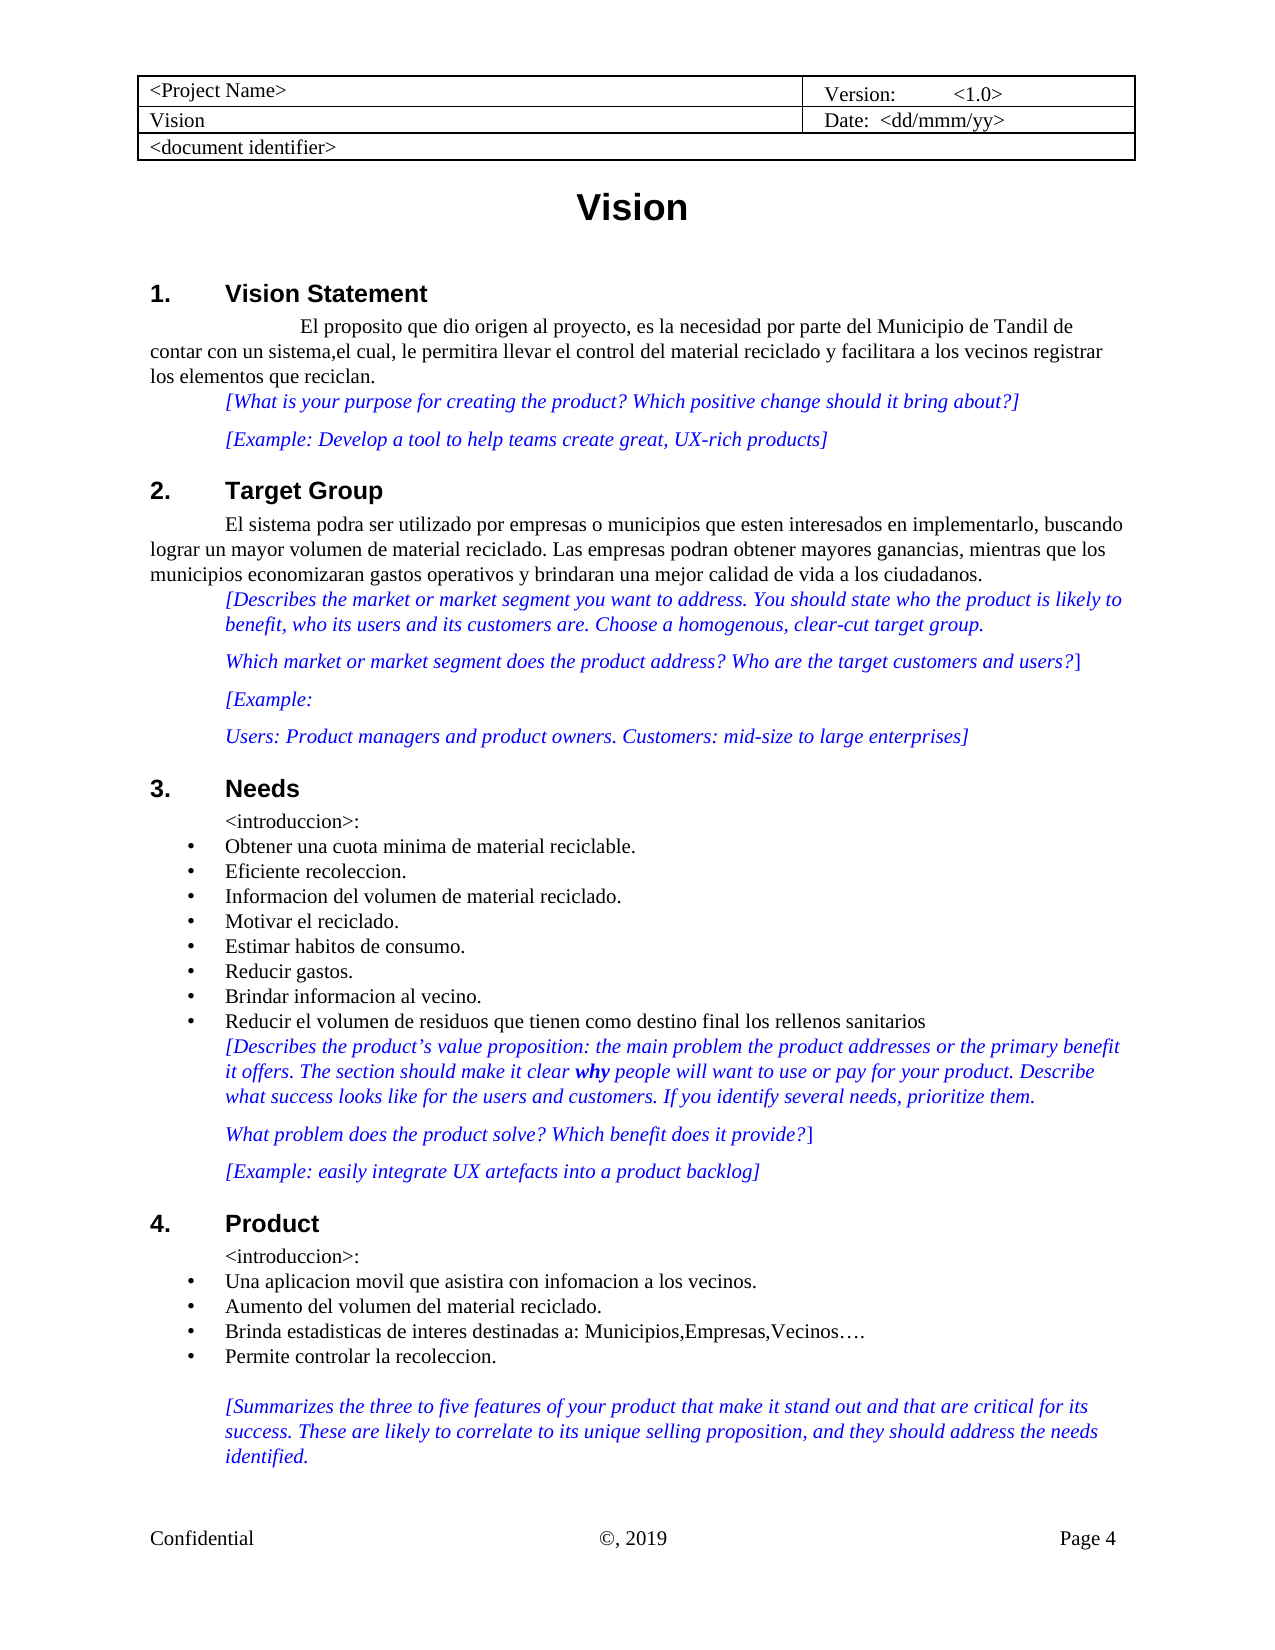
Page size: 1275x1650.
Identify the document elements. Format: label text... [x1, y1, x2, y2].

subtitle Vision Statement [150, 278, 1125, 307]
text [Describes the product’s value proposition: the main problem the product addresses or the primary benefit it offers. The section should make it clear why people will want to use or pay for your product. Describe what success looks like for the users and customers. If you identify several needs, prioritize them. [225, 1033, 1125, 1108]
text <introduccion>: [150, 1243, 1125, 1268]
list Aumento del volumen del material reciclado. [187, 1293, 1125, 1318]
subtitle Target Group [150, 476, 1125, 505]
text [Describes the market or market segment you want to address. You should state who the product is likely to benefit, who its users and its customers are. Choose a homogenous, clear-cut target group. [225, 586, 1125, 636]
list Brinda estadisticas de interes destinadas a: Municipios,Empresas,Vecinos…. [187, 1318, 1125, 1343]
list Estimar habitos de consumo. [187, 933, 1125, 958]
text [Example: easily integrate UX artefacts into a product backlog] [225, 1158, 1125, 1183]
list Informacion del volumen de material reciclado. [187, 883, 1125, 908]
list Reducir el volumen de residuos que tienen como destino final los rellenos sanitarios [187, 1008, 1125, 1033]
list Reducir gastos. [187, 958, 1125, 983]
list Eficiente recoleccion. [187, 858, 1125, 883]
text Which market or market segment does the product address? Who are the target customers and users?] [225, 648, 1125, 673]
subtitle Vision [150, 185, 1125, 228]
list Permite controlar la recoleccion. [187, 1343, 1125, 1368]
subtitle Needs [150, 773, 1125, 802]
list Brindar informacion al vecino. [187, 983, 1125, 1008]
text [Example: [225, 686, 1125, 711]
text What problem does the product solve? Which benefit does it provide?] [225, 1121, 1125, 1146]
text El proposito que dio origen al proyecto, es la necesidad por parte del Municipio de Tandil de contar con un sistema,el cual, le permitira llevar el control del material reciclado y facilitara a los vecinos registrar los elementos que reciclan. [150, 313, 1125, 388]
text [Summarizes the three to five features of your product that make it stand out and that are critical for its success. These are likely to correlate to its unique selling proposition, and they should address the needs identified. [225, 1393, 1125, 1468]
list Obtener una cuota minima de material reciclable. [187, 833, 1125, 858]
text El sistema podra ser utilizado por empresas o municipios que esten interesados en implementarlo, buscando lograr un mayor volumen de material reciclado. Las empresas podran obtener mayores ganancias, mientras que los municipios economizaran gastos operativos y brindaran una mejor calidad de vida a los ciudadanos. [150, 511, 1125, 586]
list Motivar el reciclado. [187, 908, 1125, 933]
text [What is your purpose for creating the product? Which positive change should it bring about?] [225, 388, 1125, 413]
text [Example: Develop a tool to help teams create great, UX-rich products] [225, 426, 1125, 451]
subtitle Product [150, 1208, 1125, 1237]
text Users: Product managers and product owners. Customers: mid-size to large enterprises] [225, 723, 1125, 748]
list Una aplicacion movil que asistira con infomacion a los vecinos. [187, 1268, 1125, 1293]
text <introduccion>: [150, 808, 1125, 833]
